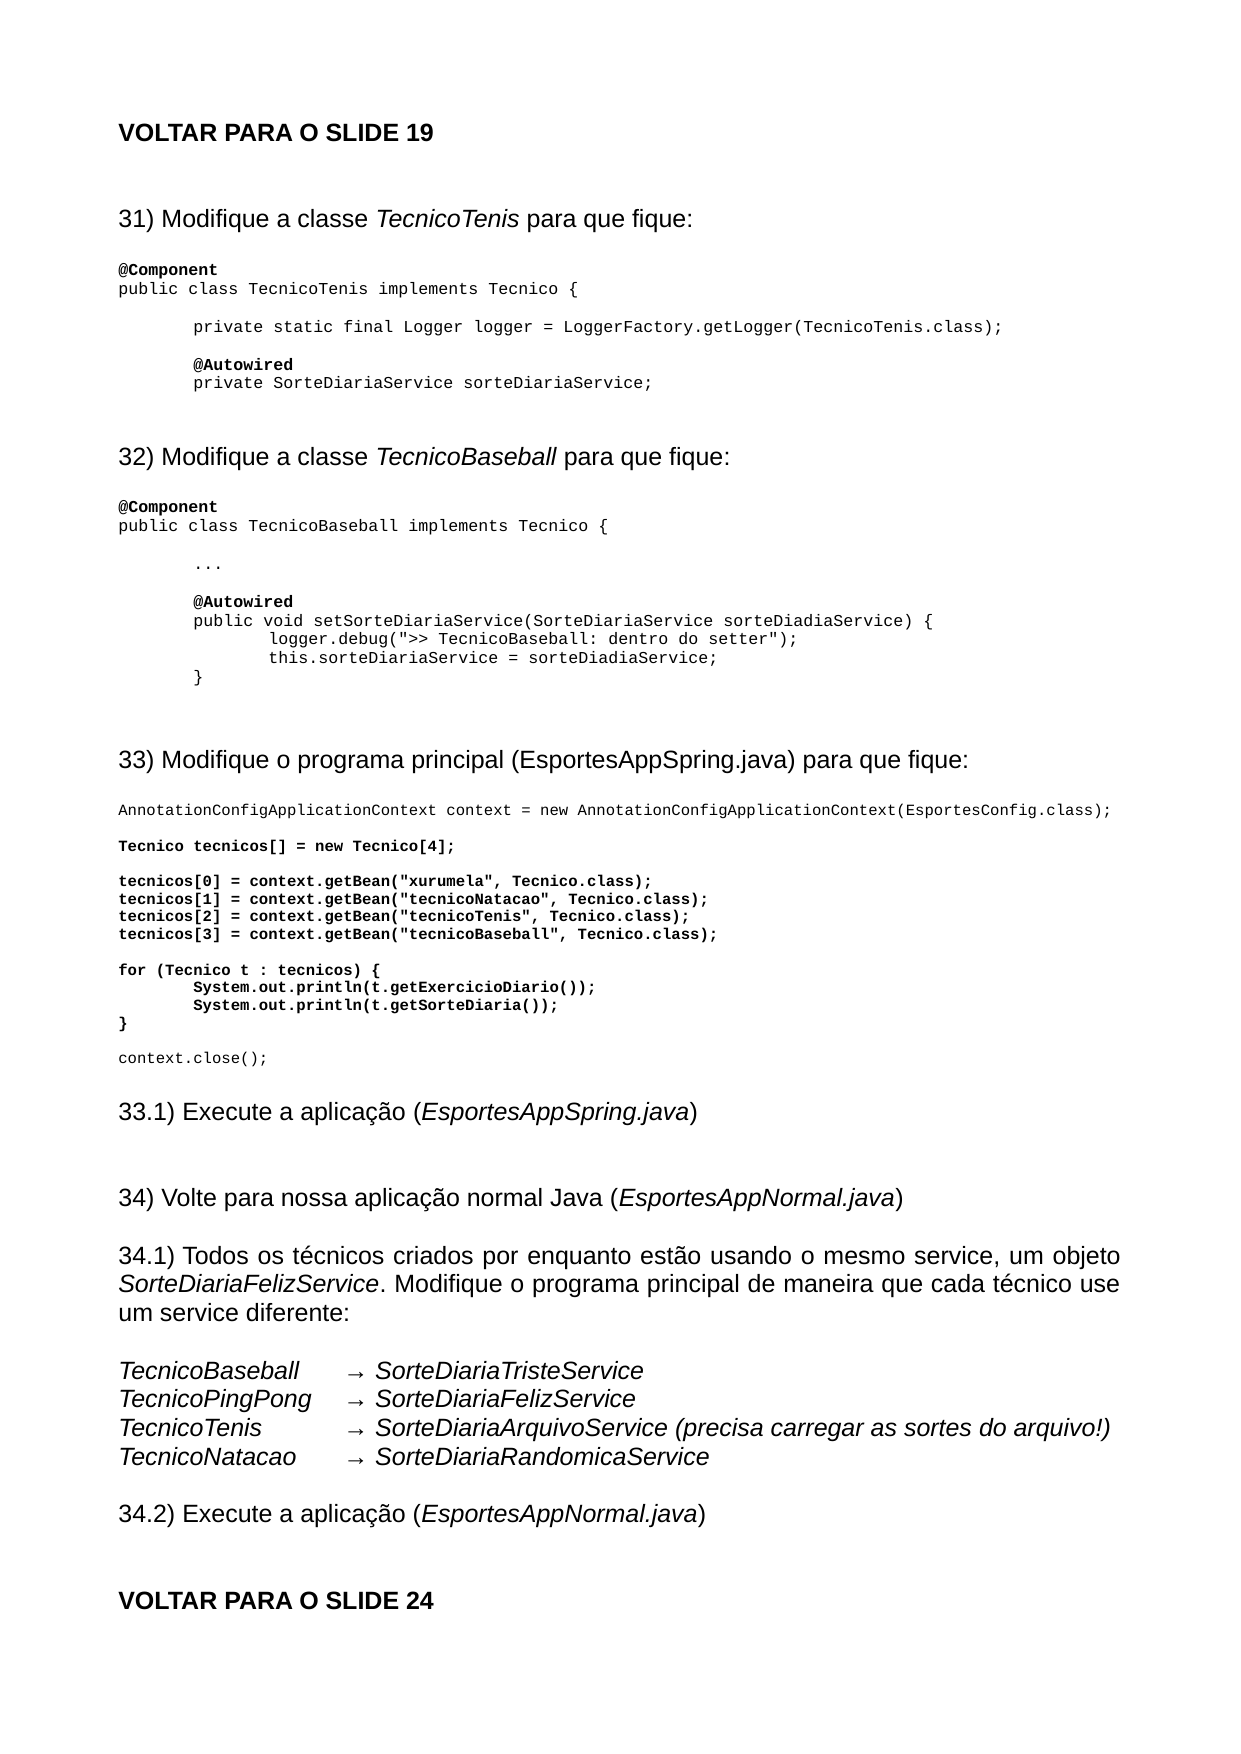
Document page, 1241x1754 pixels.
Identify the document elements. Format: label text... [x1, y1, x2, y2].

text @Autowired [118, 356, 1122, 375]
text @Component [118, 499, 1122, 518]
text tecnicos[1] = context.getBean("tecnicoNatacao", Tecnico.class); [118, 891, 1122, 909]
text System.out.println(t.getSorteDiaria()); [118, 997, 1122, 1015]
text tecnicos[2] = context.getBean("tecnicoTenis", Tecnico.class); [118, 909, 1122, 926]
text TecnicoNatacao → SorteDiariaRandomicaService [118, 1442, 1122, 1471]
text this.sorteDiariaService = sorteDiadiaService; [118, 650, 1122, 669]
text private static final Logger logger = LoggerFactory.getLogger(TecnicoTenis.class); [118, 318, 1122, 337]
text tecnicos[3] = context.getBean("tecnicoBaseball", Tecnico.class); [118, 926, 1122, 944]
text private SorteDiariaService sorteDiariaService; [118, 375, 1122, 394]
list Modifique o programa principal (EsportesAppSpring.java) para que fique: [118, 745, 1122, 774]
text context.close(); [118, 1050, 1122, 1068]
text AnnotationConfigApplicationContext context = new AnnotationConfigApplicationContext(EsportesConfig.class); [118, 802, 1122, 820]
text public void setSorteDiariaService(SorteDiariaService sorteDiadiaService) { [118, 612, 1122, 631]
list Modifique a classe TecnicoBaseball para que fique: [118, 441, 1122, 470]
list public class TecnicoBaseball implements Tecnico { [118, 518, 1122, 537]
list Execute a aplicação (EsportesAppSpring.java) [118, 1097, 1122, 1126]
text VOLTAR PARA O SLIDE 19 [118, 118, 1122, 147]
text System.out.println(t.getExercicioDiario()); [118, 979, 1122, 997]
list Execute a aplicação (EsportesAppNormal.java) [118, 1499, 1122, 1528]
text } [118, 669, 1122, 687]
list Todos os técnicos criados por enquanto estão usando o mesmo service, um objeto SorteDiariaFelizService. Modifique o programa principal de maneira que cada técnico use um service diferente: [118, 1241, 1122, 1327]
text VOLTAR PARA O SLIDE 24 [118, 1586, 1122, 1614]
list Volte para nossa aplicação normal Java (EsportesAppNormal.java) [118, 1183, 1122, 1212]
text public class TecnicoTenis implements Tecnico { [118, 281, 1122, 299]
text tecnicos[0] = context.getBean("xurumela", Tecnico.class); [118, 873, 1122, 891]
text ... [118, 556, 1122, 574]
text for (Tecnico t : tecnicos) { [118, 962, 1122, 979]
text TecnicoTenis → SorteDiariaArquivoService (precisa carregar as sortes do arquivo!) [118, 1413, 1122, 1442]
text Tecnico tecnicos[] = new Tecnico[4]; [118, 838, 1122, 856]
text @Autowired [118, 593, 1122, 612]
text @Component [118, 262, 1122, 281]
text TecnicoBaseball → SorteDiariaTristeService [118, 1356, 1122, 1384]
text logger.debug(">> TecnicoBaseball: dentro do setter"); [118, 631, 1122, 650]
text TecnicoPingPong → SorteDiariaFelizService [118, 1384, 1122, 1413]
list Modifique a classe TecnicoTenis para que fique: [118, 204, 1122, 233]
text } [118, 1015, 1122, 1033]
